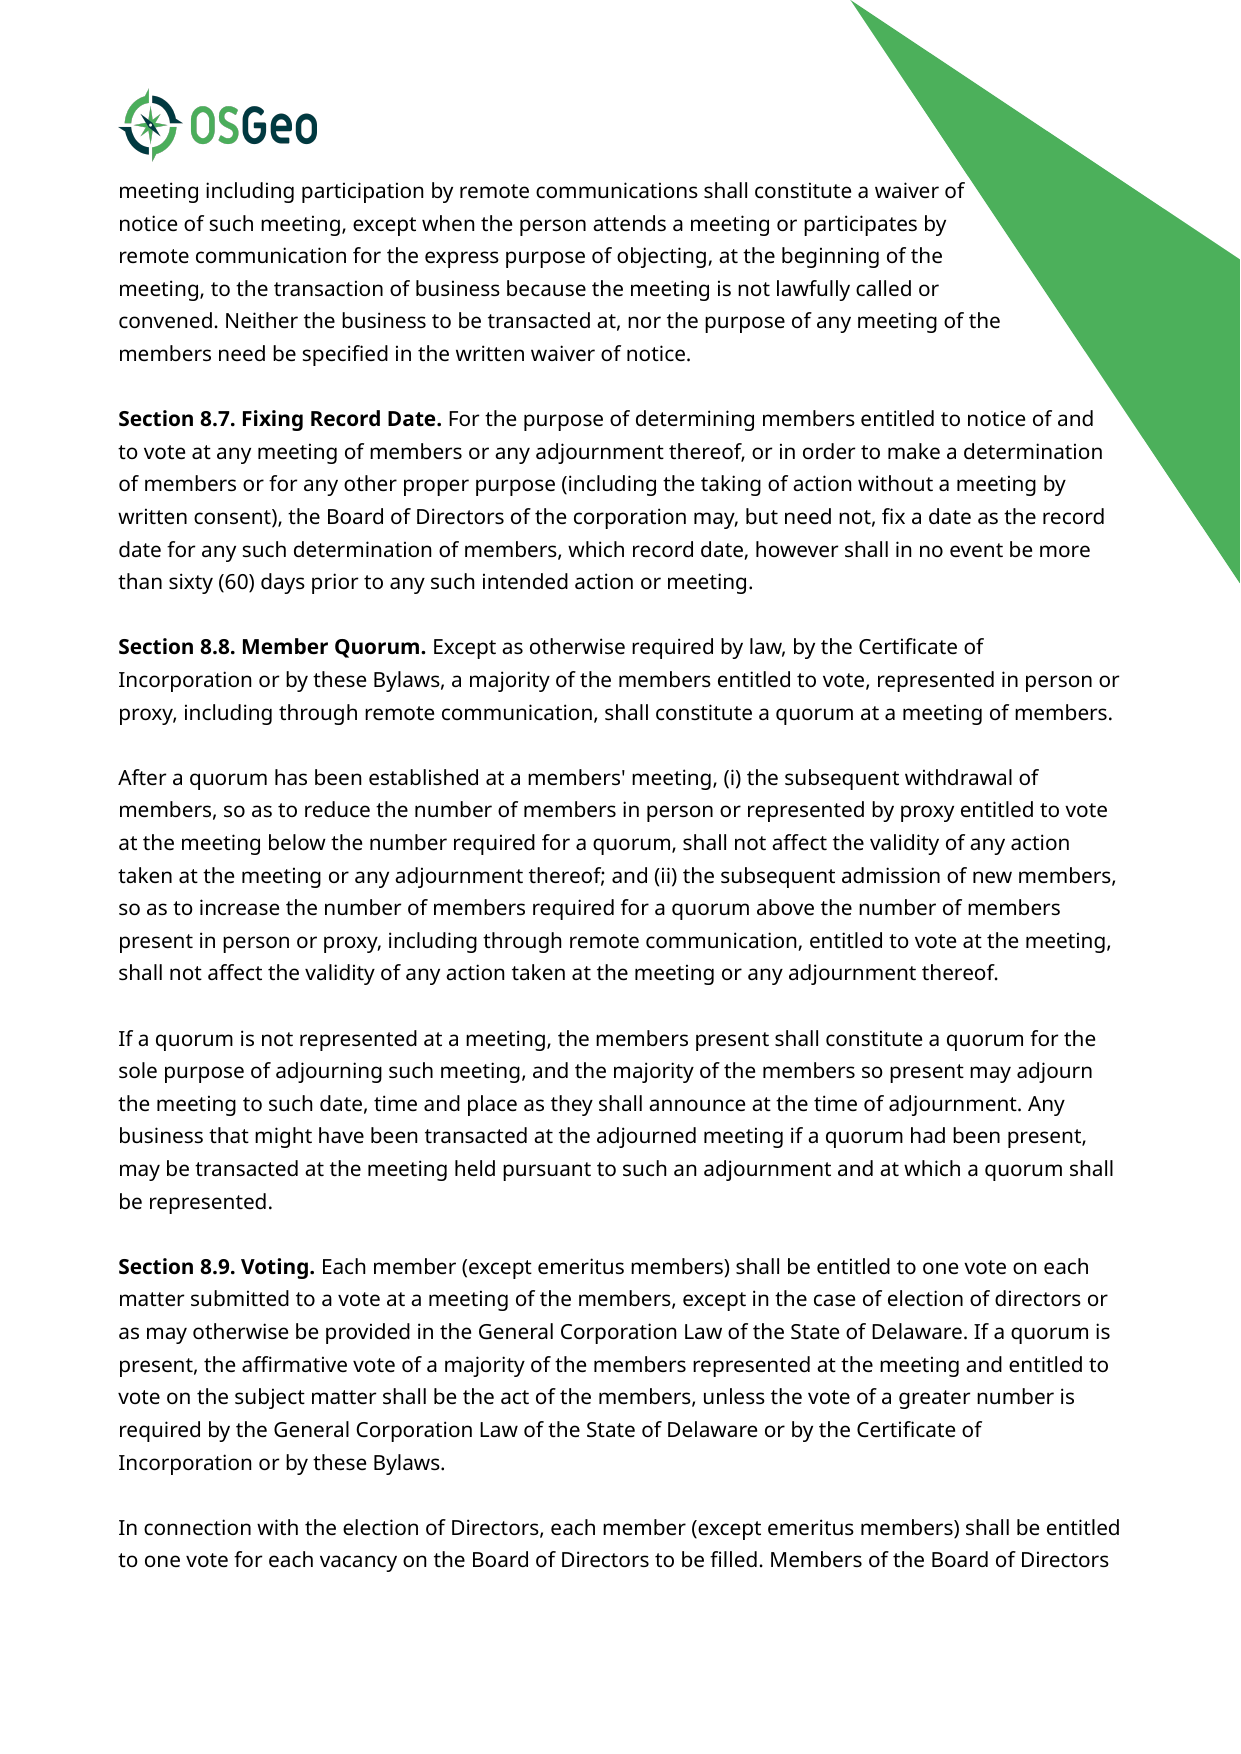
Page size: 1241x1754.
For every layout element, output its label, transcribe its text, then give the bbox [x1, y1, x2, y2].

text Section 8.7. Fixing Record Date. For the purpose of determining members entitled to notice of and to vote at any meeting of members or any adjournment thereof, or in order to make a determination of members or for any other proper purpose (including the taking of action without a meeting by written consent), the Board of Directors of the corporation may, but need not, fix a date as the record date for any such determination of members, which record date, however shall in no event be more than sixty (60) days prior to any such intended action or meeting. [118, 404, 1122, 596]
picture [118, 88, 317, 162]
text In connection with the election of Directors, each member (except emeritus members) shall be entitled to one vote for each vacancy on the Board of Directors to be filled. Members of the Board of Directors [118, 1513, 1122, 1574]
text Section 8.8. Member Quorum. Except as otherwise required by law, by the Certificate of Incorporation or by these Bylaws, a majority of the members entitled to vote, represented in person or proxy, including through remote communication, shall constitute a quorum at a meeting of members. [118, 632, 1122, 726]
text If a quorum is not represented at a meeting, the members present shall constitute a quorum for the sole purpose of adjourning such meeting, and the majority of the members so present may adjourn the meeting to such date, time and place as they shall announce at the time of adjournment. Any business that might have been transacted at the adjourned meeting if a quorum had been present, may be transacted at the meeting held pursuant to such an adjournment and at which a quorum shall be represented. [118, 1024, 1122, 1215]
text meeting including participation by remote communications shall constitute a waiver of notice of such meeting, except when the person attends a meeting or participates by remote communication for the express purpose of objecting, at the beginning of the meeting, to the transaction of business because the meeting is not lawfully called or convened. Neither the business to be transacted at, nor the purpose of any meeting of the members need be specified in the written waiver of notice. [118, 176, 1094, 367]
text After a quorum has been established at a members' meeting, (i) the subsequent withdrawal of members, so as to reduce the number of members in person or represented by proxy entitled to vote at the meeting below the number required for a quorum, shall not affect the validity of any action taken at the meeting or any adjournment thereof; and (ii) the subsequent admission of new members, so as to increase the number of members required for a quorum above the number of members present in person or proxy, including through remote communication, entitled to vote at the meeting, shall not affect the validity of any action taken at the meeting or any adjournment thereof. [118, 763, 1122, 987]
text Section 8.9. Voting. Each member (except emeritus members) shall be entitled to one vote on each matter submitted to a vote at a meeting of the members, except in the case of election of directors or as may otherwise be provided in the General Corporation Law of the State of Delaware. If a quorum is present, the affirmative vote of a majority of the members represented at the meeting and entitled to vote on the subject matter shall be the act of the members, unless the vote of a greater number is required by the General Corporation Law of the State of Delaware or by the Certificate of Incorporation or by these Bylaws. [118, 1252, 1122, 1476]
